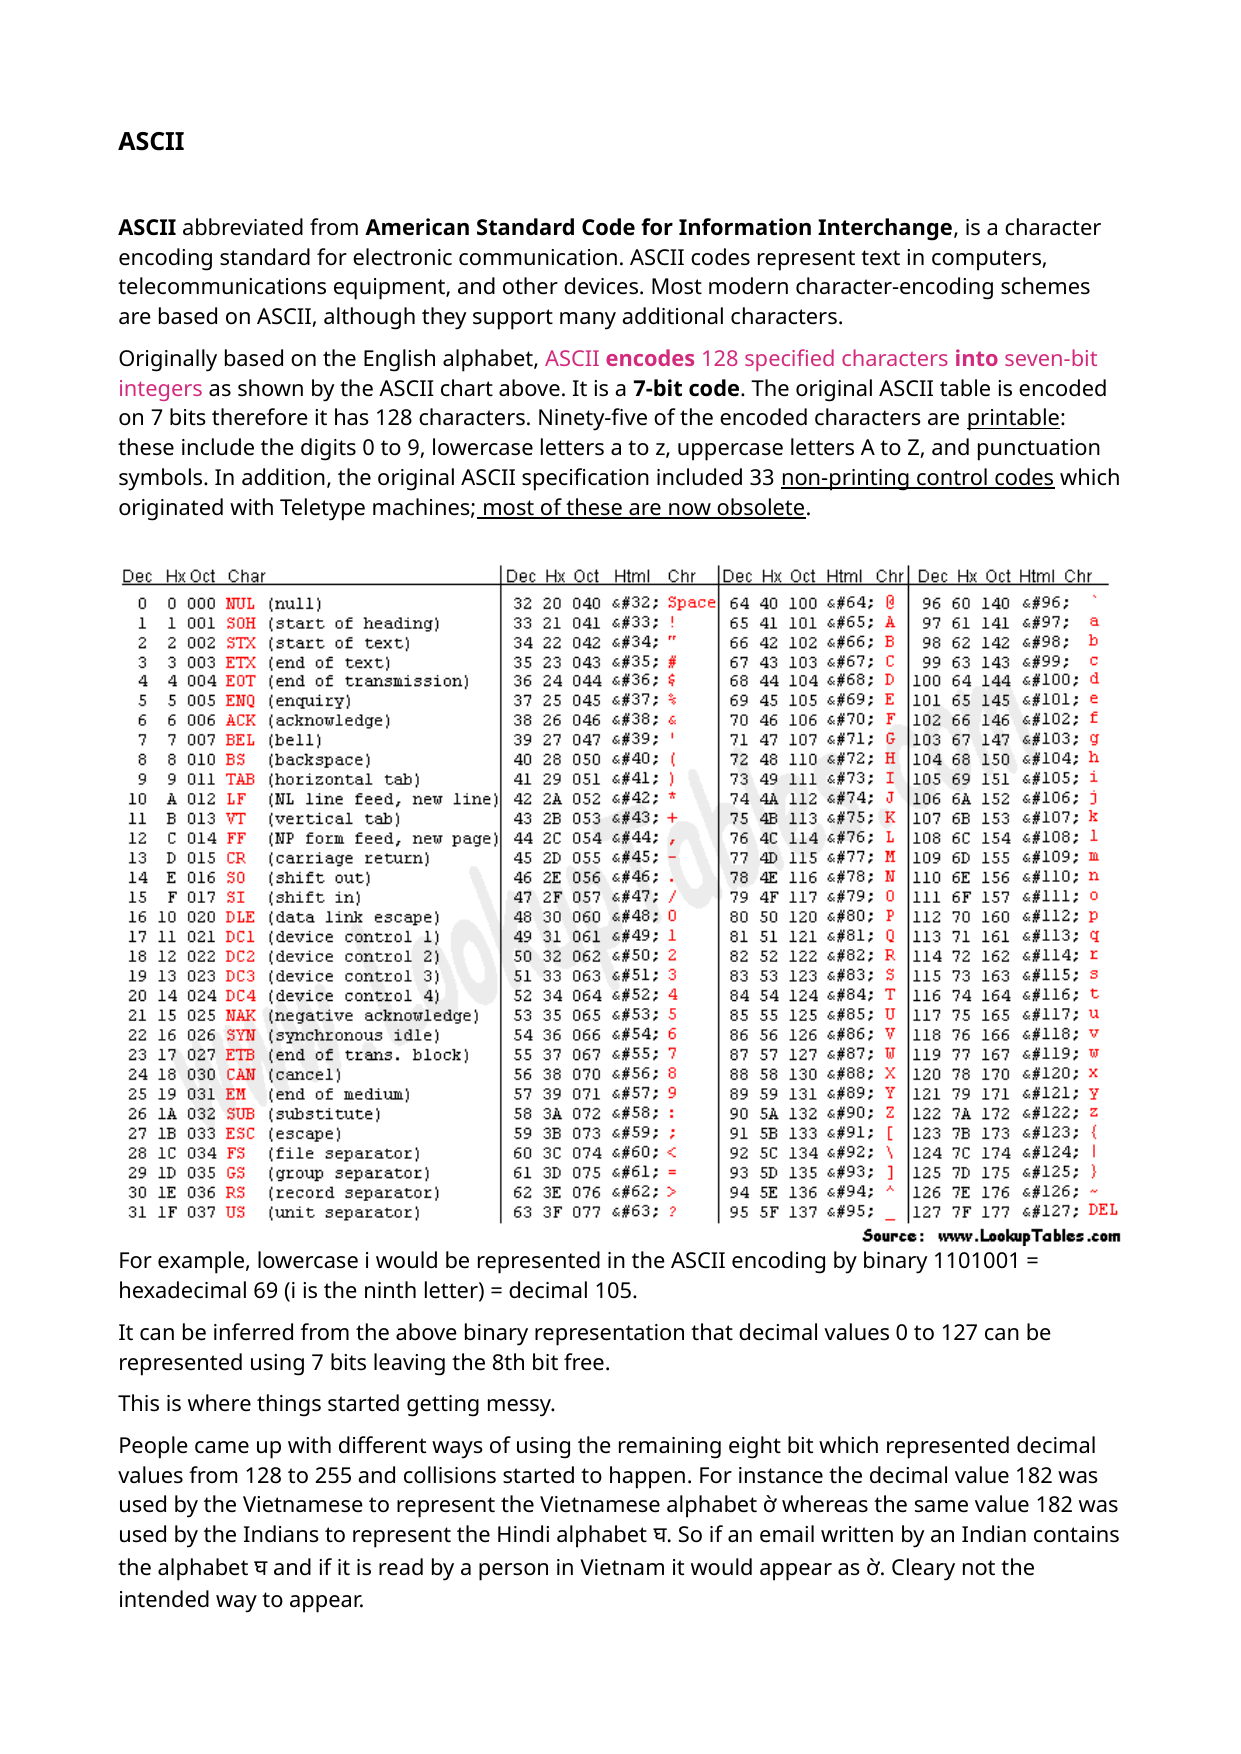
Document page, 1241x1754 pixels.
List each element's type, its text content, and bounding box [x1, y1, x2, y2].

text It can be inferred from the above binary representation that decimal values 0 to 127 can be represented using 7 bits leaving the 8th bit free. [118, 1317, 1122, 1376]
text People came up with different ways of using the remaining eight bit which represented decimal values from 128 to 255 and collisions started to happen. For instance the decimal value 182 was used by the Vietnamese to represent the Vietnamese alphabet ờ whereas the same value 182 was used by the Indians to represent the Hindi alphabet घ. So if an email written by an Indian contains the alphabet घ and if it is read by a person in Vietnam it would appear as ờ. Cleary not the intended way to appear. [118, 1430, 1122, 1614]
picture [118, 560, 1123, 1246]
text ASCII [118, 124, 1122, 158]
text Originally based on the English alphabet, ASCII encodes 128 specified characters into seven-bit integers as shown by the ASCII chart above. It is a 7-bit code. The original ASCII table is encoded on 7 bits therefore it has 128 characters. Ninety-five of the encoded characters are printable: these include the digits 0 to 9, lowercase letters a to z, uppercase letters A to Z, and punctuation symbols. In addition, the original ASCII specification included 33 non-printing control codes which originated with Teletype machines; most of these are now obsolete. [118, 343, 1122, 521]
text This is where things started getting messy. [118, 1388, 1122, 1418]
text ASCII abbreviated from American Standard Code for Information Interchange, is a character encoding standard for electronic communication. ASCII codes represent text in computers, telecommunications equipment, and other devices. Most modern character-encoding schemes are based on ASCII, although they support many additional characters. [118, 212, 1122, 331]
text [118, 533, 1122, 560]
text For example, lowercase i would be represented in the ASCII encoding by binary 1101001 = hexadecimal 69 (i is the ninth letter) = decimal 105. [118, 1246, 1122, 1305]
